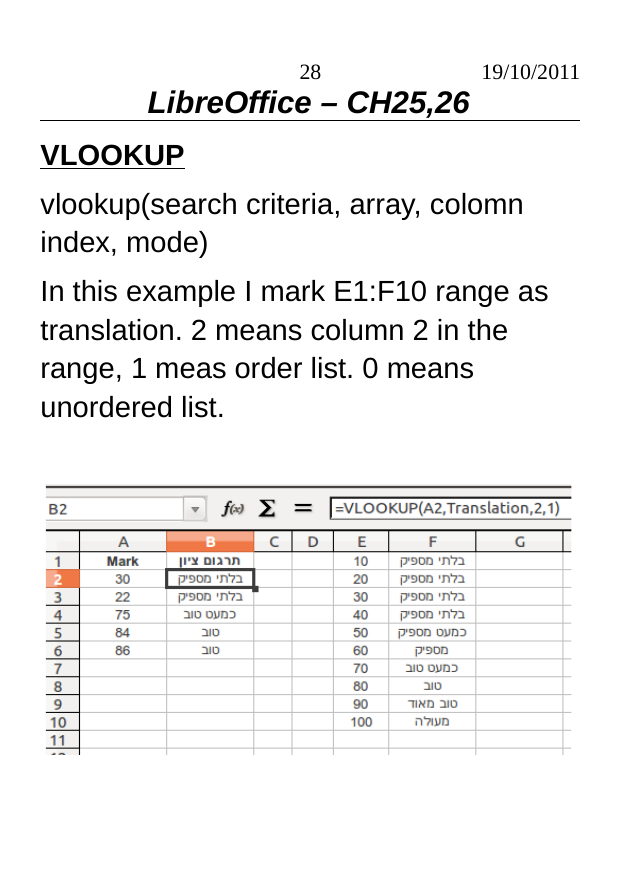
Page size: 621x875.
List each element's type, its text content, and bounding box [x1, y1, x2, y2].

picture [45, 484, 572, 755]
text In this example I mark E1:F10 range as translation. 2 means column 2 in the range, 1 meas order list. 0 means unordered list. [40, 274, 580, 423]
text vlookup(search criteria, array, colomn index, mode) [40, 187, 580, 259]
subtitle LibreOffice – CH25,26 [40, 84, 580, 120]
text VLOOKUP [40, 138, 580, 172]
